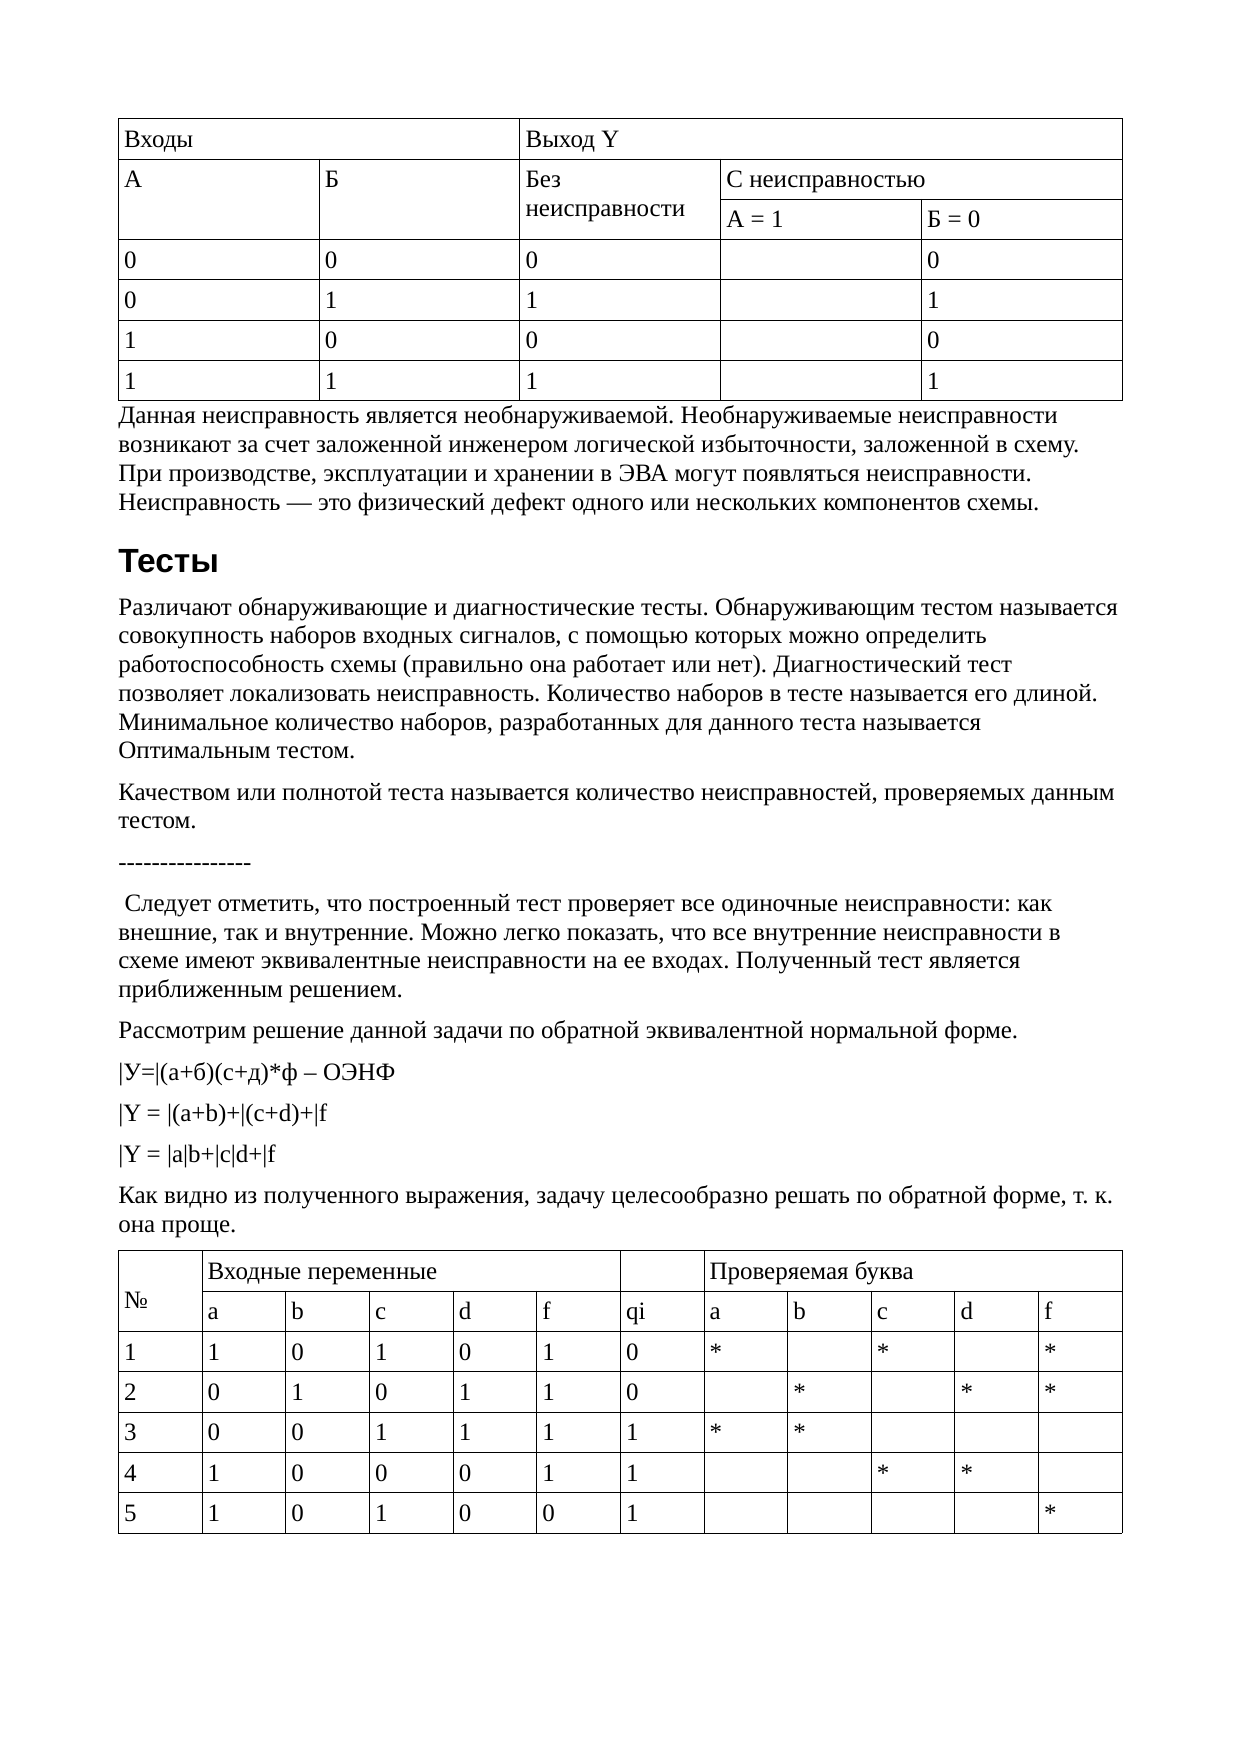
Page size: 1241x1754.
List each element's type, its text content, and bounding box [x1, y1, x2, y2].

table_cell 0 [454, 1453, 536, 1492]
table_cell 0 [320, 321, 519, 360]
table_cell b [788, 1292, 871, 1331]
table_cell [788, 1332, 871, 1371]
table_cell 0 [454, 1332, 536, 1371]
table_cell Б = 0 [922, 200, 1122, 239]
table_cell [788, 1453, 871, 1492]
text ---------------- [118, 847, 1122, 875]
table_cell С неисправностью [721, 160, 1122, 199]
table_cell [955, 1493, 1038, 1532]
table_cell 1 [320, 361, 519, 400]
table_cell 0 [454, 1493, 536, 1532]
table_cell 0 [537, 1493, 620, 1532]
table_cell 1 [922, 361, 1122, 400]
table_cell f [537, 1292, 620, 1331]
text Различают обнаруживающие и диагностические тесты. Обнаруживающим тестом называется совокупность наборов входных сигналов, с помощью которых можно определить работоспособность схемы (правильно она работает или нет). Диагностический тест позволяет локализовать неисправность. Количество наборов в тесте называется его длиной. Минимальное количество наборов, разработанных для данного теста называется Оптимальным тестом. [118, 592, 1122, 764]
table_header Выход Y [520, 119, 1122, 158]
table_cell 3 [119, 1413, 202, 1452]
table_cell 1 [922, 280, 1122, 320]
table_cell 1 [286, 1372, 369, 1412]
table_cell [872, 1493, 954, 1532]
text Рассмотрим решение данной задачи по обратной эквивалентной нормальной форме. [118, 1015, 1122, 1044]
table_cell 1 [203, 1493, 285, 1532]
text Данная неисправность является необнаруживаемой. Необнаруживаемые неисправности возникают за счет заложенной инженером логической избыточности, заложенной в схему. [118, 401, 1122, 458]
table_cell [872, 1372, 954, 1412]
table_cell d [454, 1292, 536, 1331]
table_cell 1 [320, 280, 519, 320]
table_cell 1 [454, 1413, 536, 1452]
table_cell 0 [286, 1332, 369, 1371]
table_cell 1 [370, 1493, 453, 1532]
table_cell * [705, 1413, 787, 1452]
table_cell 1 [537, 1453, 620, 1492]
table_cell 0 [320, 240, 519, 279]
table_header № [119, 1251, 202, 1331]
table_cell b [286, 1292, 369, 1331]
text |У=|(а+б)(с+д)*ф – ОЭНФ [118, 1057, 1122, 1085]
table_cell 0 [370, 1453, 453, 1492]
table_cell А = 1 [721, 200, 921, 239]
table_header Входы [119, 119, 519, 158]
text |Y = |(a+b)+|(c+d)+|f [118, 1098, 1122, 1127]
table_cell 1 [454, 1372, 536, 1412]
text Качеством или полнотой теста называется количество неисправностей, проверяемых данным тестом. [118, 777, 1122, 834]
table_cell 1 [537, 1372, 620, 1412]
table_cell [721, 321, 921, 360]
table_cell 2 [119, 1372, 202, 1412]
table_cell 0 [286, 1413, 369, 1452]
table_cell 1 [119, 321, 319, 360]
table_cell * [1039, 1493, 1122, 1532]
table_cell * [788, 1372, 871, 1412]
text При производстве, эксплуатации и хранении в ЭВА могут появляться неисправности. Неисправность — это физический дефект одного или нескольких компонентов схемы. [118, 458, 1122, 515]
table_cell [721, 280, 921, 320]
table_cell * [705, 1332, 787, 1371]
table_cell 0 [621, 1372, 704, 1412]
table_cell 1 [203, 1332, 285, 1371]
table_header Проверяемая буква [705, 1251, 1122, 1291]
table_cell * [872, 1453, 954, 1492]
table_cell Без неисправности [520, 160, 720, 239]
table_cell 0 [520, 240, 720, 279]
table_header [621, 1251, 704, 1291]
table_cell 0 [286, 1453, 369, 1492]
table_cell 1 [119, 361, 319, 400]
table_cell * [955, 1453, 1038, 1492]
table_cell 1 [621, 1493, 704, 1532]
table_cell 0 [922, 321, 1122, 360]
table_cell * [788, 1413, 871, 1452]
table_cell f [1039, 1292, 1122, 1331]
table_cell 0 [119, 280, 319, 320]
text Следует отметить, что построенный тест проверяет все одиночные неисправности: как внешние, так и внутренние. Можно легко показать, что все внутренние неисправности в схеме имеют эквивалентные неисправности на ее входах. Полученный тест является приближенным решением. [118, 888, 1122, 1003]
table_cell А [119, 160, 319, 239]
table_cell 0 [621, 1332, 704, 1371]
table_cell [788, 1493, 871, 1532]
table_cell 0 [520, 321, 720, 360]
table_cell 0 [286, 1493, 369, 1532]
table_cell [705, 1493, 787, 1532]
table_cell 4 [119, 1453, 202, 1492]
table_cell [721, 361, 921, 400]
table_cell c [872, 1292, 954, 1331]
text |Y = |a|b+|c|d+|f [118, 1139, 1122, 1168]
subtitle Тесты [118, 540, 1122, 579]
table_cell 1 [621, 1453, 704, 1492]
table_cell [1039, 1453, 1122, 1492]
table_cell * [955, 1372, 1038, 1412]
table_cell 1 [537, 1332, 620, 1371]
table_cell a [705, 1292, 787, 1331]
table_cell 1 [621, 1413, 704, 1452]
table_header Входные переменные [203, 1251, 620, 1291]
table_cell * [1039, 1372, 1122, 1412]
table_cell Б [320, 160, 519, 239]
table_cell 1 [520, 280, 720, 320]
table_cell 1 [537, 1413, 620, 1452]
table_cell 0 [119, 240, 319, 279]
table_cell 0 [370, 1372, 453, 1412]
table_cell [872, 1413, 954, 1452]
table_cell 1 [370, 1332, 453, 1371]
table_cell [705, 1453, 787, 1492]
table_cell * [1039, 1332, 1122, 1371]
table_cell c [370, 1292, 453, 1331]
table_cell 0 [922, 240, 1122, 279]
table_cell 1 [119, 1332, 202, 1371]
table_cell 1 [203, 1453, 285, 1492]
table_cell a [203, 1292, 285, 1331]
table_cell 0 [203, 1413, 285, 1452]
table_cell * [872, 1332, 954, 1371]
table_cell 5 [119, 1493, 202, 1532]
table_cell 0 [203, 1372, 285, 1412]
text Как видно из полученного выражения, задачу целесообразно решать по обратной форме, т. к. она проще. [118, 1180, 1122, 1238]
table_cell d [955, 1292, 1038, 1331]
table_cell 1 [520, 361, 720, 400]
table_cell [721, 240, 921, 279]
table_cell [1039, 1413, 1122, 1452]
table_cell [955, 1413, 1038, 1452]
table_cell 1 [370, 1413, 453, 1452]
table_cell qi [621, 1292, 704, 1331]
table_cell [955, 1332, 1038, 1371]
table_cell [705, 1372, 787, 1412]
